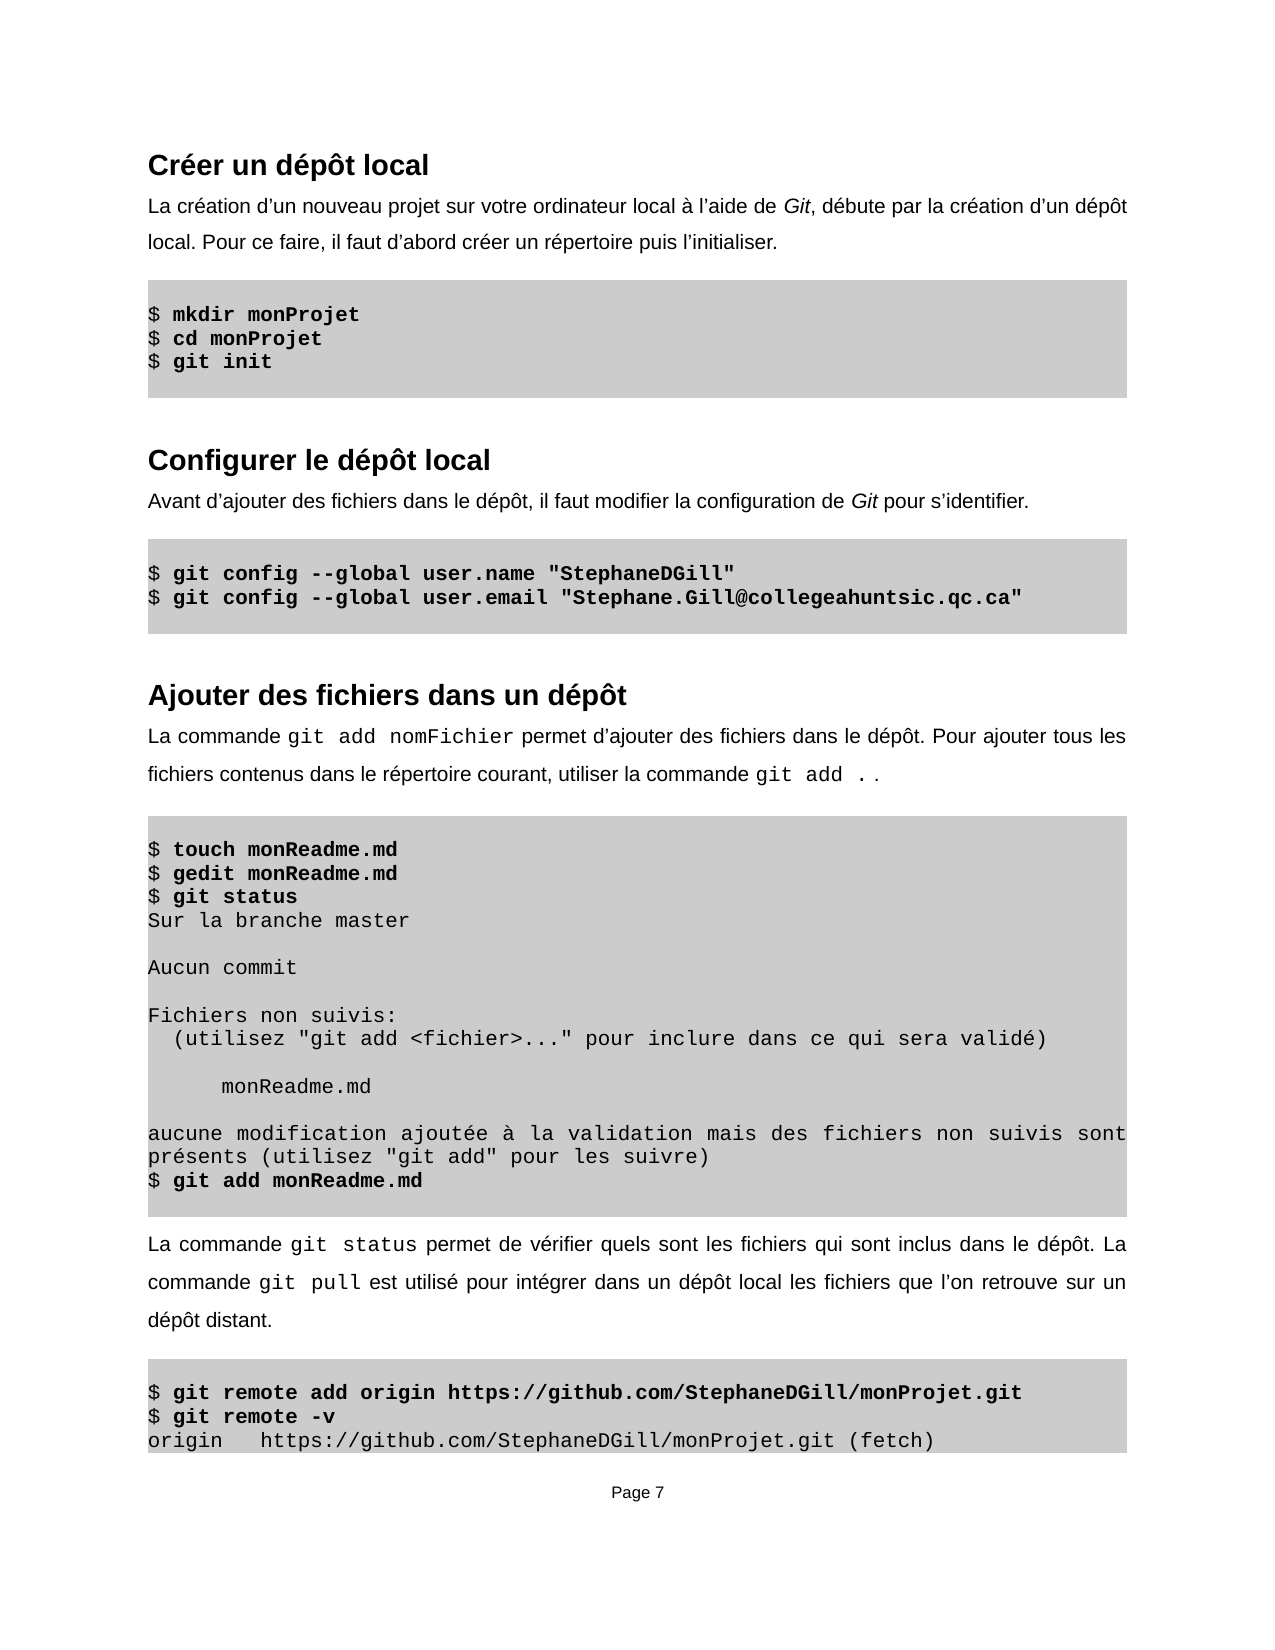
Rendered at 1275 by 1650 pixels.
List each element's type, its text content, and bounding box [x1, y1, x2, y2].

list Fichiers non suivis: [148, 1005, 1127, 1028]
list $ git config --global user.name "StephaneDGill" [148, 563, 1127, 587]
list monReadme.md [148, 1076, 1127, 1099]
list Aucun commit [148, 957, 1127, 981]
text La création d’un nouveau projet sur votre ordinateur local à l’aide de Git, débute par la création d’un dépôt local. Pour ce faire, il faut d’abord créer un répertoire puis l’initialiser. [148, 193, 1127, 253]
subtitle Créer un dépôt local [148, 148, 1127, 181]
subtitle Ajouter des fichiers dans un dépôt [148, 678, 1127, 712]
list aucune modification ajoutée à la validation mais des fichiers non suivis sont présents (utilisez "git add" pour les suivre) [148, 1123, 1127, 1170]
list $ git remote -v [148, 1406, 1127, 1429]
text Avant d’ajouter des fichiers dans le dépôt, il faut modifier la configuration de Git pour s’identifier. [148, 489, 1127, 513]
list $ touch monReadme.md [148, 839, 1127, 863]
subtitle Configurer le dépôt local [148, 443, 1127, 476]
list $ git init [148, 351, 1127, 375]
list $ gedit monReadme.md [148, 863, 1127, 886]
list origin https://github.com/StephaneDGill/monProjet.git (fetch) [148, 1429, 1127, 1453]
list $ git remote add origin https://github.com/StephaneDGill/monProjet.git [148, 1382, 1127, 1406]
list $ git status [148, 886, 1127, 910]
list (utilisez "git add <fichier>..." pour inclure dans ce qui sera validé) [148, 1028, 1127, 1052]
text La commande git add nomFichier permet d’ajouter des fichiers dans le dépôt. Pour ajouter tous les fichiers contenus dans le répertoire courant, utiliser la commande git add . . [148, 724, 1127, 788]
list $ mkdir monProjet [148, 304, 1127, 327]
list $ cd monProjet [148, 327, 1127, 351]
list $ git config --global user.email "Stephane.Gill@collegeahuntsic.qc.ca" [148, 587, 1127, 610]
list Sur la branche master [148, 910, 1127, 934]
list $ git add monReadme.md [148, 1170, 1127, 1194]
text La commande git status permet de vérifier quels sont les fichiers qui sont inclus dans le dépôt. La commande git pull est utilisé pour intégrer dans un dépôt local les fichiers que l’on retrouve sur un dépôt distant. [148, 1232, 1127, 1332]
